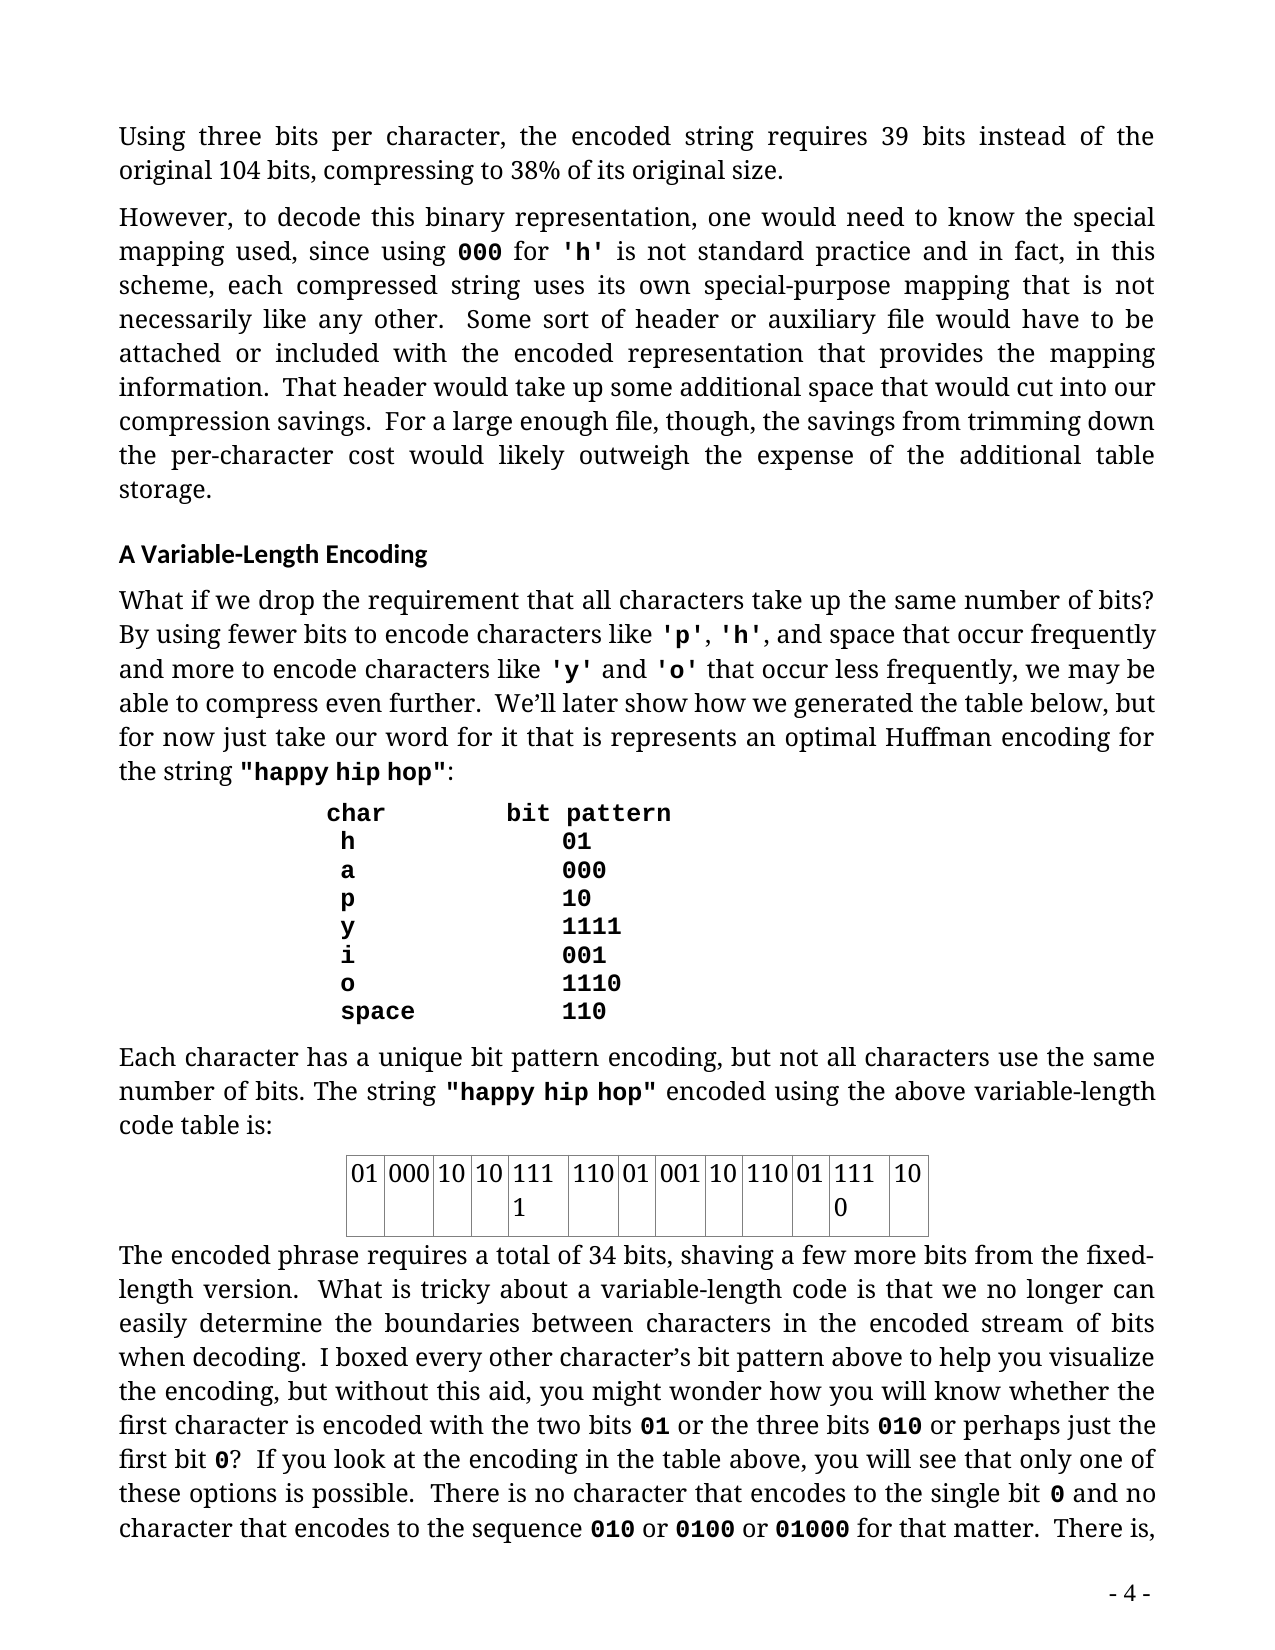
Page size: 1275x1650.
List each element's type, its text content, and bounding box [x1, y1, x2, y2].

table_header 01 [347, 1156, 384, 1236]
text The encoded phrase requires a total of 34 bits, shaving a few more bits from the fixed-length version. What is tricky about a variable-length code is that we no longer can easily determine the boundaries between characters in the encoded stream of bits when decoding. I boxed every other character’s bit pattern above to help you visualize the encoding, but without this aid, you might wonder how you will know whether the first character is encoded with the two bits 01 or the three bits 010 or perhaps just the first bit 0? If you look at the encoding in the table above, you will see that only one of these options is possible. There is no character that encodes to the single bit 0 and no character that encodes to the sequence 010 or 0100 or 01000 for that matter. There is, [118, 1237, 1156, 1545]
table_header 000 [385, 1156, 433, 1236]
table_header 10 [472, 1156, 508, 1236]
subtitle A Variable-Length Encoding [118, 543, 1156, 571]
text a 000 [118, 857, 1156, 886]
text space 110 [118, 999, 1156, 1027]
table_header 10 [706, 1156, 742, 1236]
text What if we drop the requirement that all characters take up the same number of bits? By using fewer bits to encode characters like 'p', 'h', and space that occur frequently and more to encode characters like 'y' and 'o' that occur less frequently, we may be able to compress even further. We’ll later show how we generated the table below, but for now just take our word for it that is represents an optimal Huffman encoding for the string "happy hip hop": [118, 583, 1156, 788]
text Each character has a unique bit pattern encoding, but not all characters use the same number of bits. The string "happy hip hop" encoded using the above variable-length code table is: [118, 1040, 1156, 1142]
table_header 1111 [509, 1156, 568, 1236]
text However, to decode this binary representation, one would need to know the special mapping used, since using 000 for 'h' is not standard practice and in fact, in this scheme, each compressed string uses its own special-purpose mapping that is not necessarily like any other. Some sort of header or auxiliary file would have to be attached or included with the encoded representation that provides the mapping information. That header would take up some additional space that would cut into our compression savings. For a large enough file, though, the savings from trimming down the per-character cost would likely outweigh the expense of the additional table storage. [118, 199, 1156, 506]
table_header 110 [569, 1156, 618, 1236]
table_header 01 [619, 1156, 655, 1236]
table_header 01 [793, 1156, 829, 1236]
text i 001 [118, 942, 1156, 971]
table_header 110 [743, 1156, 792, 1236]
text char bit pattern [118, 801, 1156, 829]
text Using three bits per character, the encoded string requires 39 bits instead of the original 104 bits, compressing to 38% of its original size. [118, 118, 1156, 187]
table_header 1110 [830, 1156, 889, 1236]
table_header 001 [656, 1156, 705, 1236]
text h 01 [118, 829, 1156, 857]
table_header 10 [434, 1156, 471, 1236]
text o 1110 [118, 971, 1156, 999]
table_header 10 [890, 1156, 928, 1236]
text y 1111 [118, 914, 1156, 942]
text p 10 [118, 886, 1156, 914]
